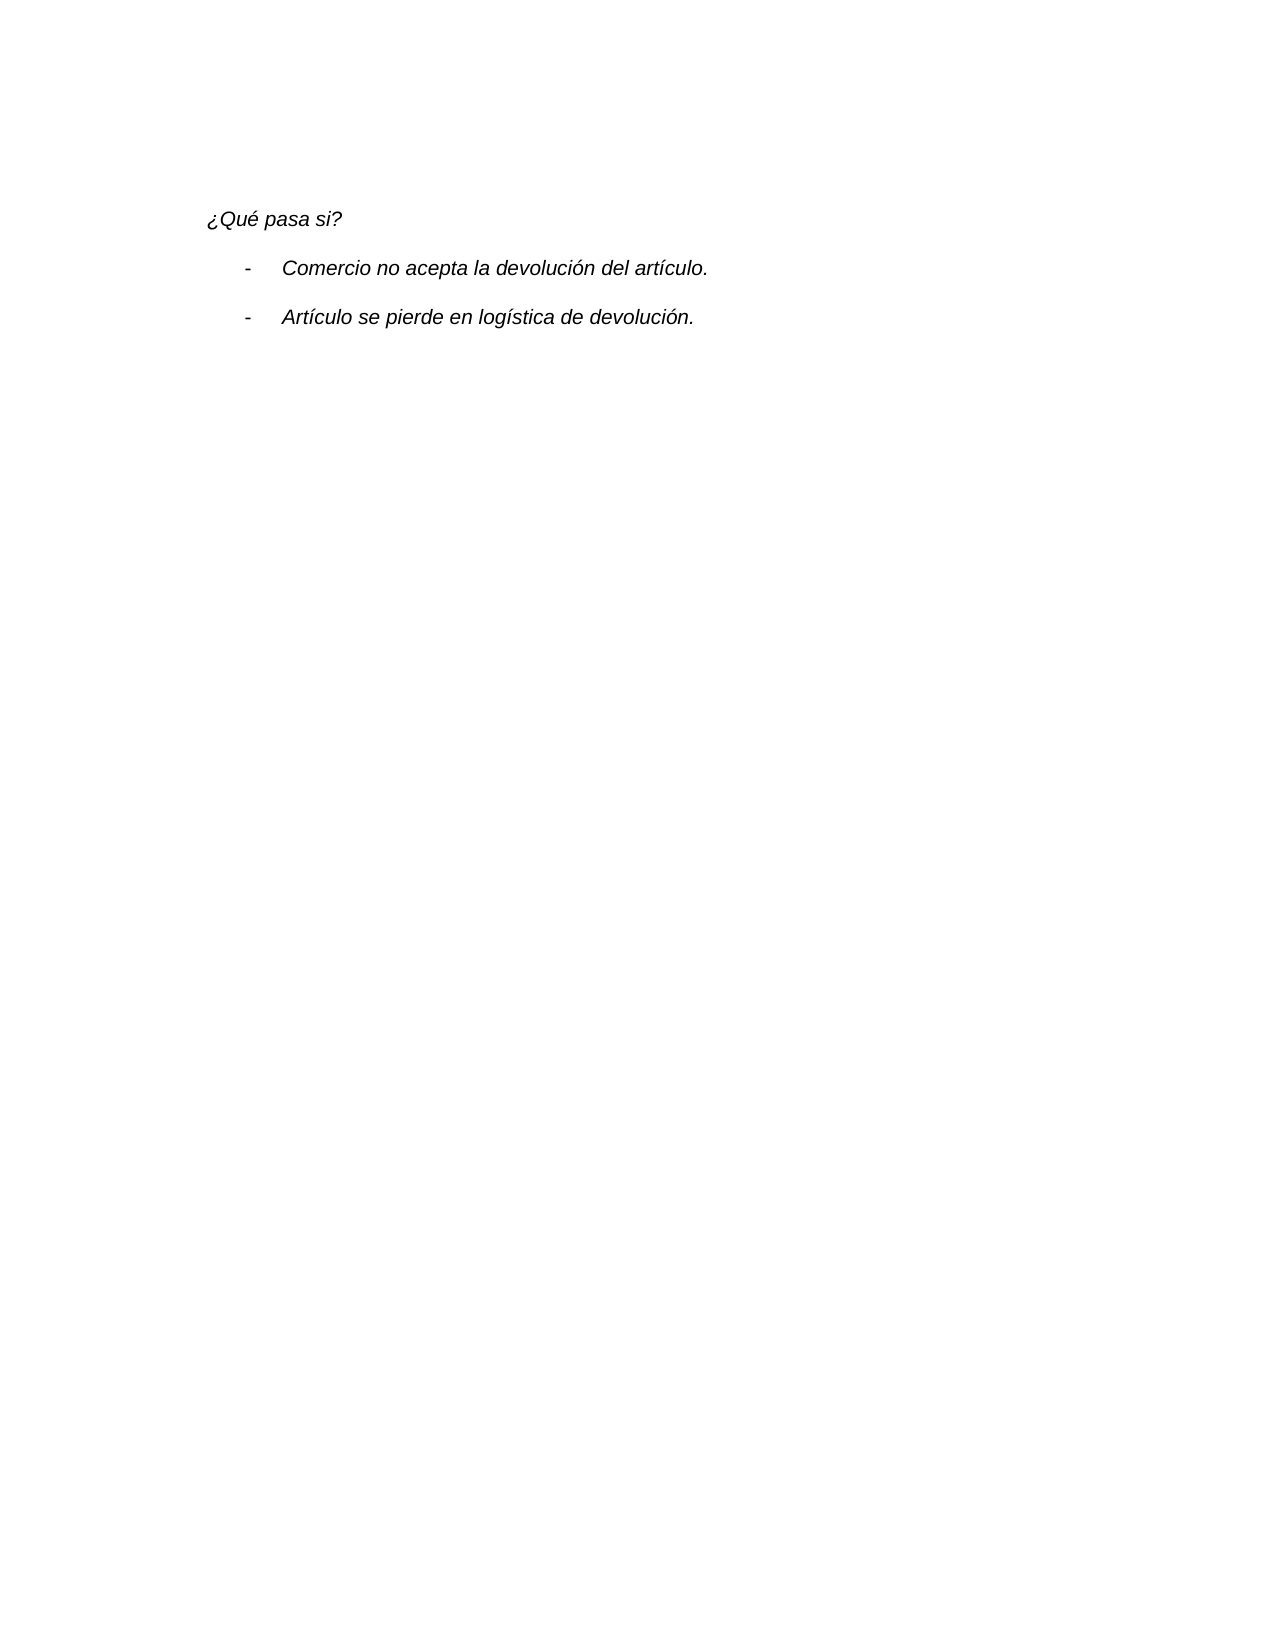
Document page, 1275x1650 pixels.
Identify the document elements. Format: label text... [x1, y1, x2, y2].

text ¿Qué pasa si? [207, 207, 1216, 231]
list Comercio no acepta la devolución del artículo. [244, 256, 1216, 280]
list Artículo se pierde en logística de devolución. [244, 305, 1216, 329]
